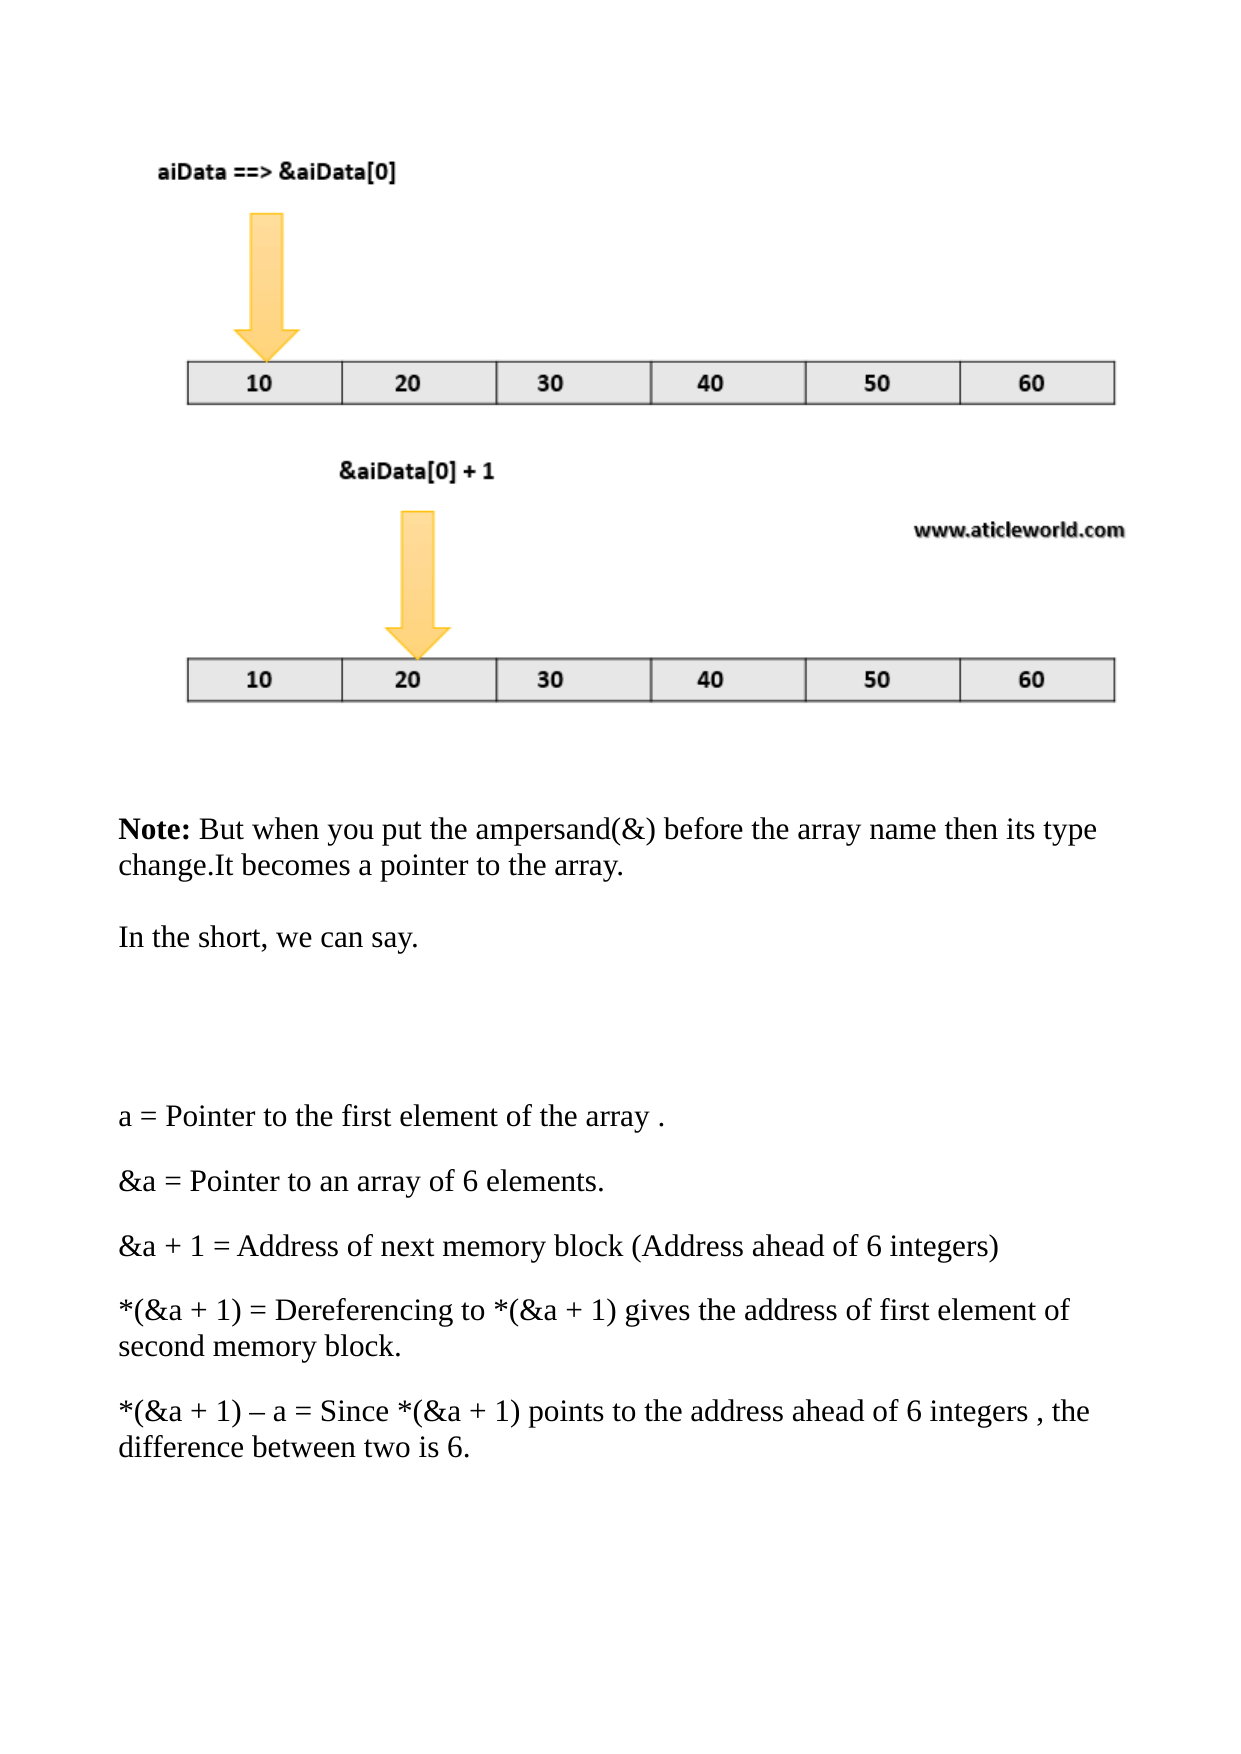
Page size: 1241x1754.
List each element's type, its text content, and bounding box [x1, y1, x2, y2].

text *(&a + 1) = Dereferencing to *(&a + 1) gives the address of first element of second memory block. [118, 1292, 1122, 1363]
text &a = Pointer to an array of 6 elements. [118, 1162, 1122, 1198]
text &a + 1 = Address of next memory block (Address ahead of 6 integers) [118, 1227, 1122, 1263]
picture [118, 118, 1209, 753]
text In the short, we can say. [118, 918, 1122, 954]
text a = Pointer to the first element of the array . [118, 1097, 1122, 1133]
text Note: But when you put the ampersand(&) before the array name then its type change.It becomes a pointer to the array. [118, 810, 1122, 882]
text *(&a + 1) – a = Since *(&a + 1) points to the address ahead of 6 integers , the difference between two is 6. [118, 1392, 1122, 1464]
